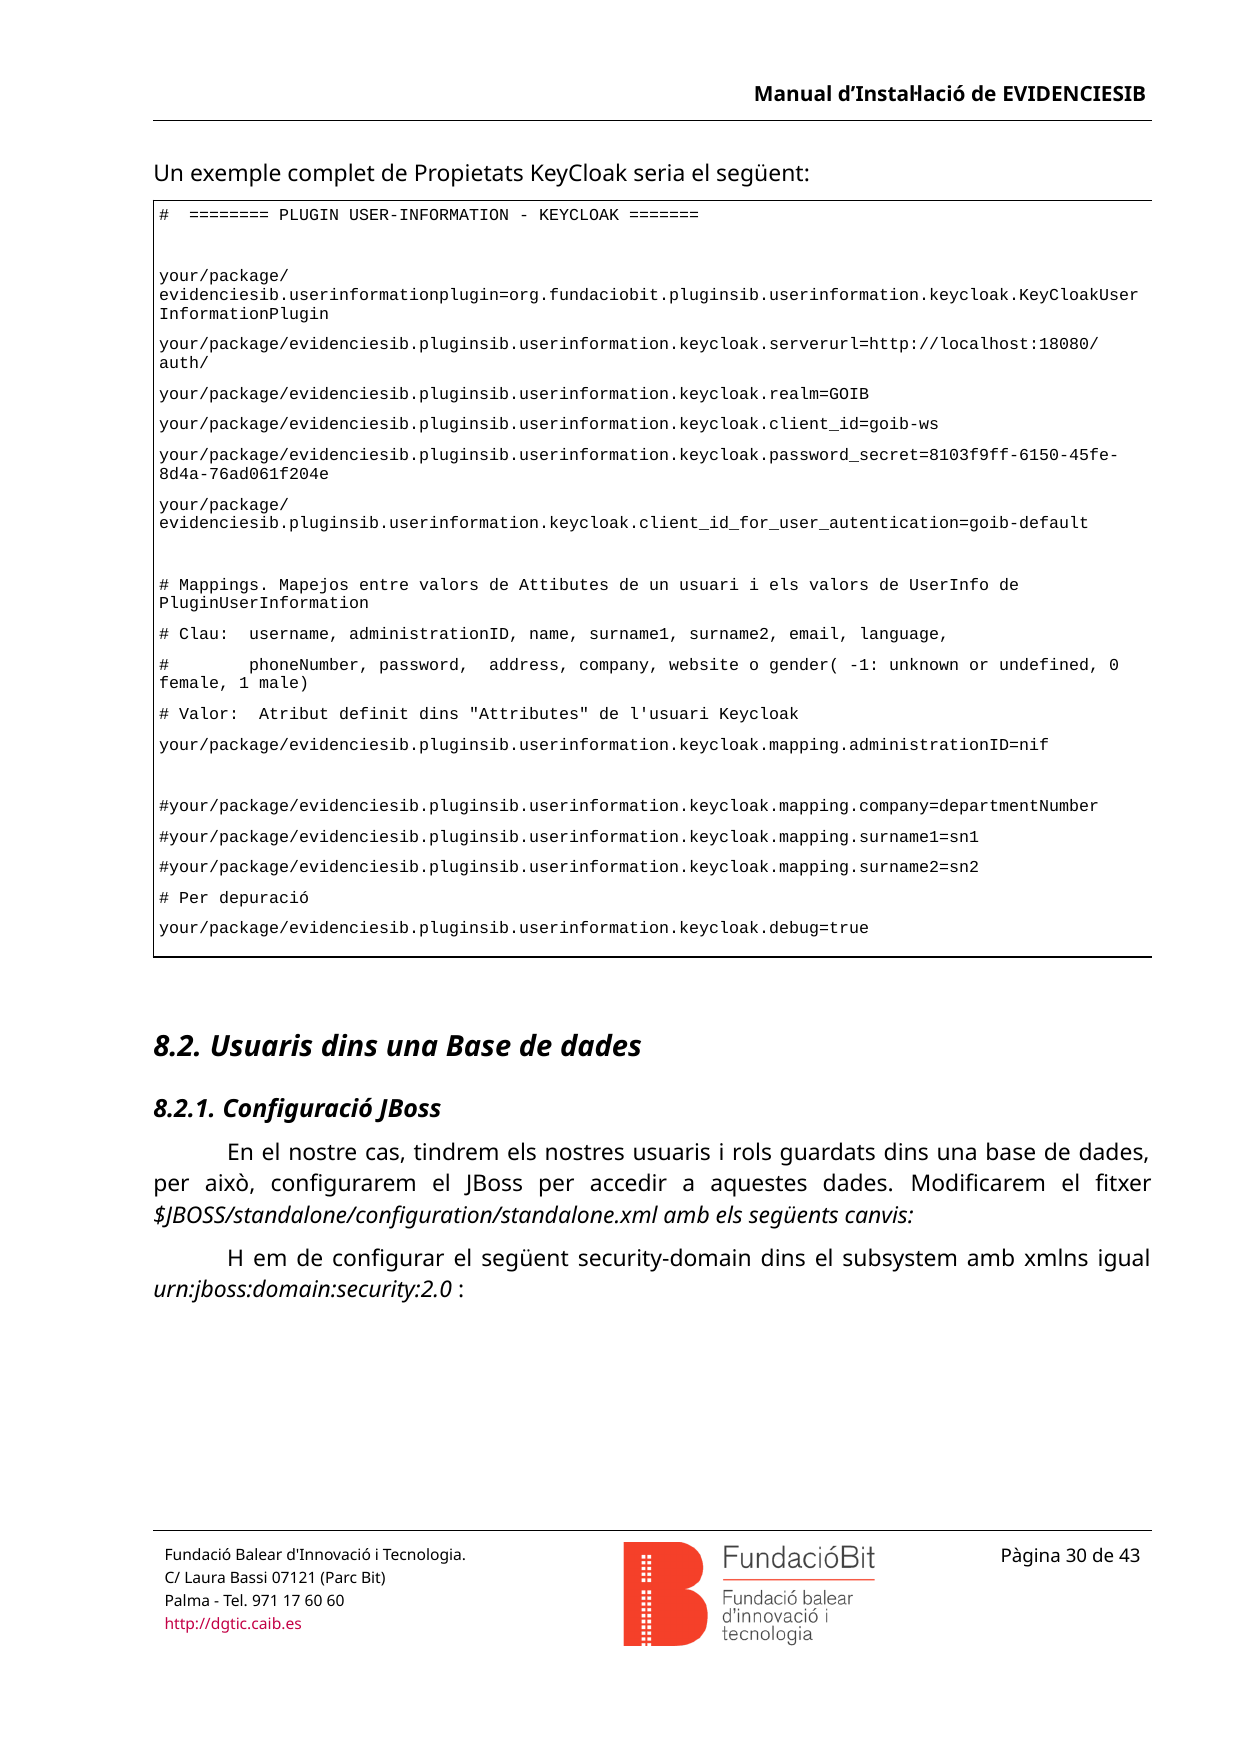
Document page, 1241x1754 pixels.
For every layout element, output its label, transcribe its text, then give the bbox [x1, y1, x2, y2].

subtitle Usuaris dins una Base de dades [153, 1026, 1152, 1065]
subtitle Configuració JBoss [153, 1090, 1152, 1124]
picture [623, 1542, 875, 1646]
text H em de configurar el següent security-domain dins el subsystem amb xmlns igual urn:jboss:domain:security:2.0 : [153, 1242, 1152, 1304]
table_header # ======== PLUGIN USER-INFORMATION - KEYCLOAK ======= your/package/evidenciesib.userinformationplugin=org.fundaciobit.pluginsib.userinformation.keycloak.KeyCloakUserInformationPlugin your/package/evidenciesib.pluginsib.userinformation.keycloak.serverurl=http://localhost:18080/auth/ your/package/evidenciesib.pluginsib.userinformation.keycloak.realm=GOIB your/package/evidenciesib.pluginsib.userinformation.keycloak.client_id=goib-ws your/package/evidenciesib.pluginsib.userinformation.keycloak.password_secret=8103f9ff-6150-45fe-8d4a-76ad061f204e your/package/evidenciesib.pluginsib.userinformation.keycloak.client_id_for_user_autentication=goib-default # Mappings. Mapejos entre valors de Attibutes de un usuari i els valors de UserInfo de PluginUserInformation # Clau: username, administrationID, name, surname1, surname2, email, language, # phoneNumber, password, address, company, website o gender( -1: unknown or undefined, 0 female, 1 male) # Valor: Atribut definit dins "Attributes" de l'usuari Keycloak your/package/evidenciesib.pluginsib.userinformation.keycloak.mapping.administrationID=nif #your/package/evidenciesib.pluginsib.userinformation.keycloak.mapping.company=departmentNumber #your/package/evidenciesib.pluginsib.userinformation.keycloak.mapping.surname1=sn1 #your/package/evidenciesib.pluginsib.userinformation.keycloak.mapping.surname2=sn2 # Per depuració your/package/evidenciesib.pluginsib.userinformation.keycloak.debug=true [154, 201, 1152, 956]
text Un exemple complet de Propietats KeyCloak seria el següent: [153, 156, 1152, 188]
text En el nostre cas, tindrem els nostres usuaris i rols guardats dins una base de dades, per això, configurarem el JBoss per accedir a aquestes dades. Modificarem el fitxer $JBOSS/standalone/configuration/standalone.xml amb els següents canvis: [153, 1136, 1152, 1230]
